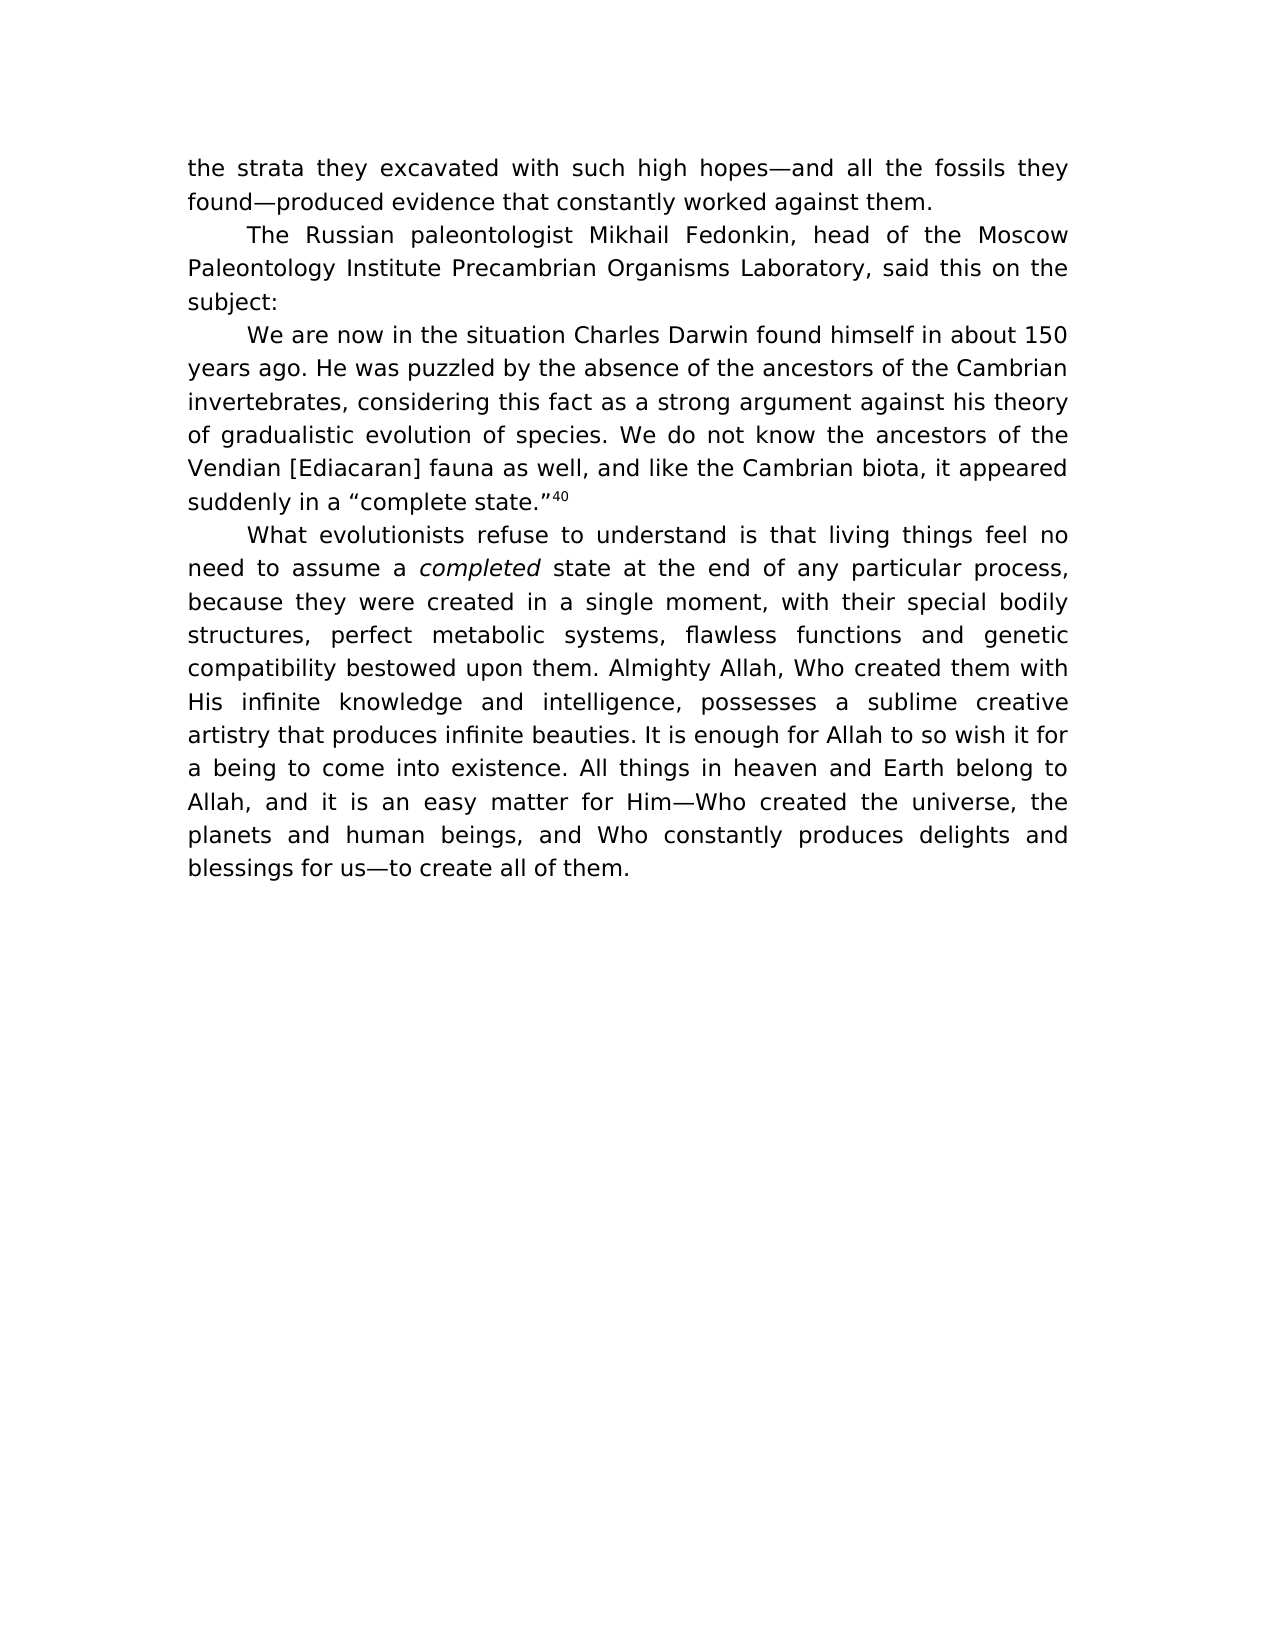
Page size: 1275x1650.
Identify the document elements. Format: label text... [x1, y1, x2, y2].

text What evolutionists refuse to understand is that living things feel no need to assume a completed state at the end of any particular process, because they were created in a single moment, with their special bodily structures, perfect metabolic systems, flawless functions and genetic compatibility bestowed upon them. Almighty Allah, Who created them with His infinite knowledge and intelligence, possesses a sublime creative artistry that produces infinite beauties. It is enough for Allah to so wish it for a being to come into existence. All things in heaven and Earth belong to Allah, and it is an easy matter for Him—Who created the universe, the planets and human beings, and Who constantly produces delights and blessings for us—to create all of them. [187, 517, 1070, 883]
text The Russian paleontologist Mikhail Fedonkin, head of the Moscow Paleontology Institute Precambrian Organisms Laboratory, said this on the subject: [187, 217, 1070, 317]
text We are now in the situation Charles Darwin found himself in about 150 years ago. He was puzzled by the absence of the ancestors of the Cambrian invertebrates, considering this fact as a strong argument against his theory of gradualistic evolution of species. We do not know the ancestors of the Vendian [Ediacaran] fauna as well, and like the Cambrian biota, it appeared suddenly in a “complete state.”40 [187, 317, 1070, 517]
text the strata they excavated with such high hopes—and all the fossils they found—produced evidence that constantly worked against them. [187, 150, 1070, 217]
